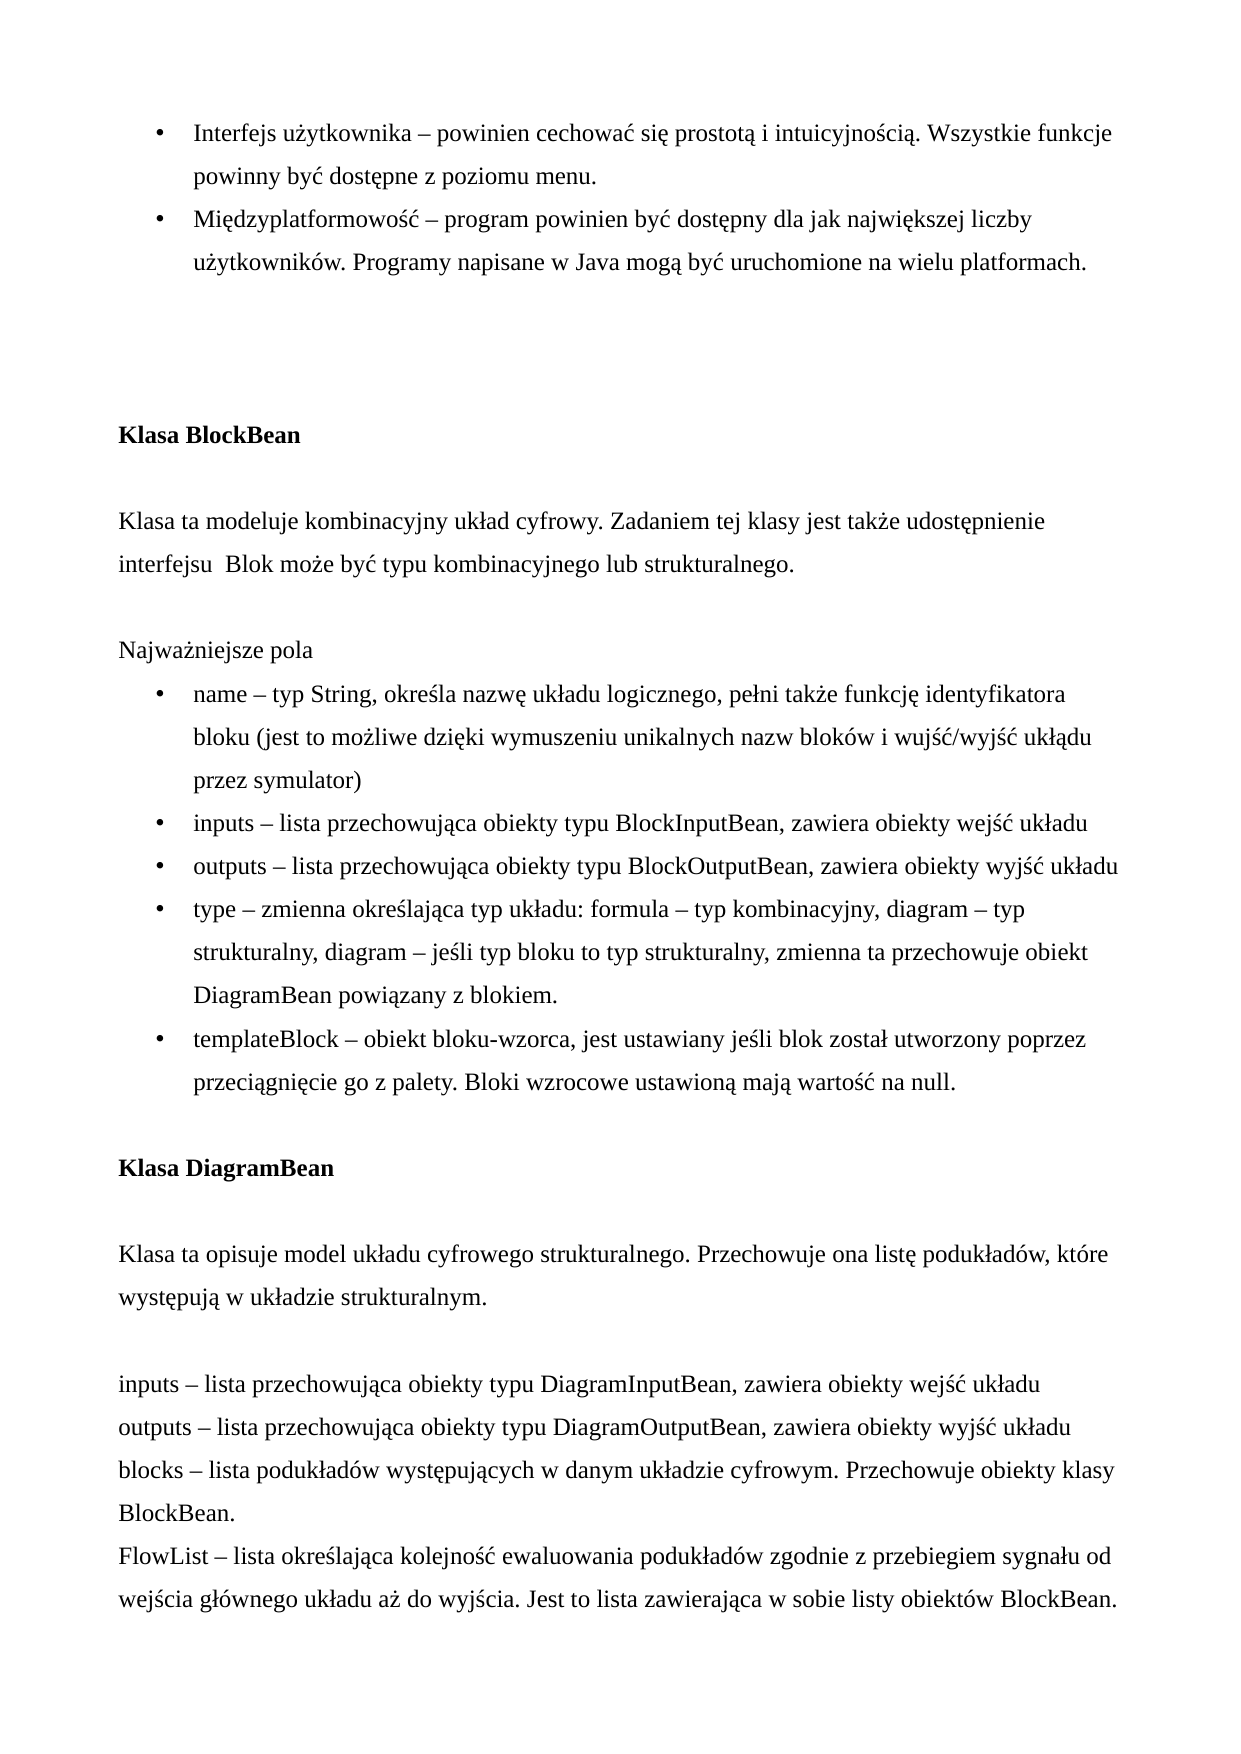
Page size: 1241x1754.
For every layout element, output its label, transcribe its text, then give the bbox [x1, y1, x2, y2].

text Klasa BlockBean [118, 420, 1122, 449]
text outputs – lista przechowująca obiekty typu DiagramOutputBean, zawiera obiekty wyjść układu [118, 1412, 1122, 1441]
list Międzyplatformowość – program powinien być dostępny dla jak największej liczby użytkowników. Programy napisane w Java mogą być uruchomione na wielu platformach. [156, 204, 1122, 276]
text Klasa ta modeluje kombinacyjny układ cyfrowy. Zadaniem tej klasy jest także udostępnienie interfejsu Blok może być typu kombinacyjnego lub strukturalnego. [118, 506, 1122, 578]
text Najważniejsze pola [118, 636, 1122, 664]
list Interfejs użytkownika – powinien cechować się prostotą i intuicyjnością. Wszystkie funkcje powinny być dostępne z poziomu menu. [156, 118, 1122, 190]
list outputs – lista przechowująca obiekty typu BlockOutputBean, zawiera obiekty wyjść układu [156, 851, 1122, 880]
text Klasa DiagramBean [118, 1153, 1122, 1182]
text blocks – lista podukładów występujących w danym układzie cyfrowym. Przechowuje obiekty klasy BlockBean. [118, 1455, 1122, 1527]
text FlowList – lista określająca kolejność ewaluowania podukładów zgodnie z przebiegiem sygnału od wejścia głównego układu aż do wyjścia. Jest to lista zawierająca w sobie listy obiektów BlockBean. [118, 1541, 1122, 1613]
text Klasa ta opisuje model układu cyfrowego strukturalnego. Przechowuje ona listę podukładów, które występują w układzie strukturalnym. [118, 1239, 1122, 1311]
list templateBlock – obiekt bloku-wzorca, jest ustawiany jeśli blok został utworzony poprzez przeciągnięcie go z palety. Bloki wzrocowe ustawioną mają wartość na null. [156, 1024, 1122, 1096]
text inputs – lista przechowująca obiekty typu DiagramInputBean, zawiera obiekty wejść układu [118, 1369, 1122, 1397]
list name – typ String, określa nazwę układu logicznego, pełni także funkcję identyfikatora bloku (jest to możliwe dzięki wymuszeniu unikalnych nazw bloków i wujść/wyjść ukłądu przez symulator) [156, 679, 1122, 794]
list type – zmienna określająca typ układu: formula – typ kombinacyjny, diagram – typ strukturalny, diagram – jeśli typ bloku to typ strukturalny, zmienna ta przechowuje obiekt DiagramBean powiązany z blokiem. [156, 894, 1122, 1009]
list inputs – lista przechowująca obiekty typu BlockInputBean, zawiera obiekty wejść układu [156, 808, 1122, 837]
